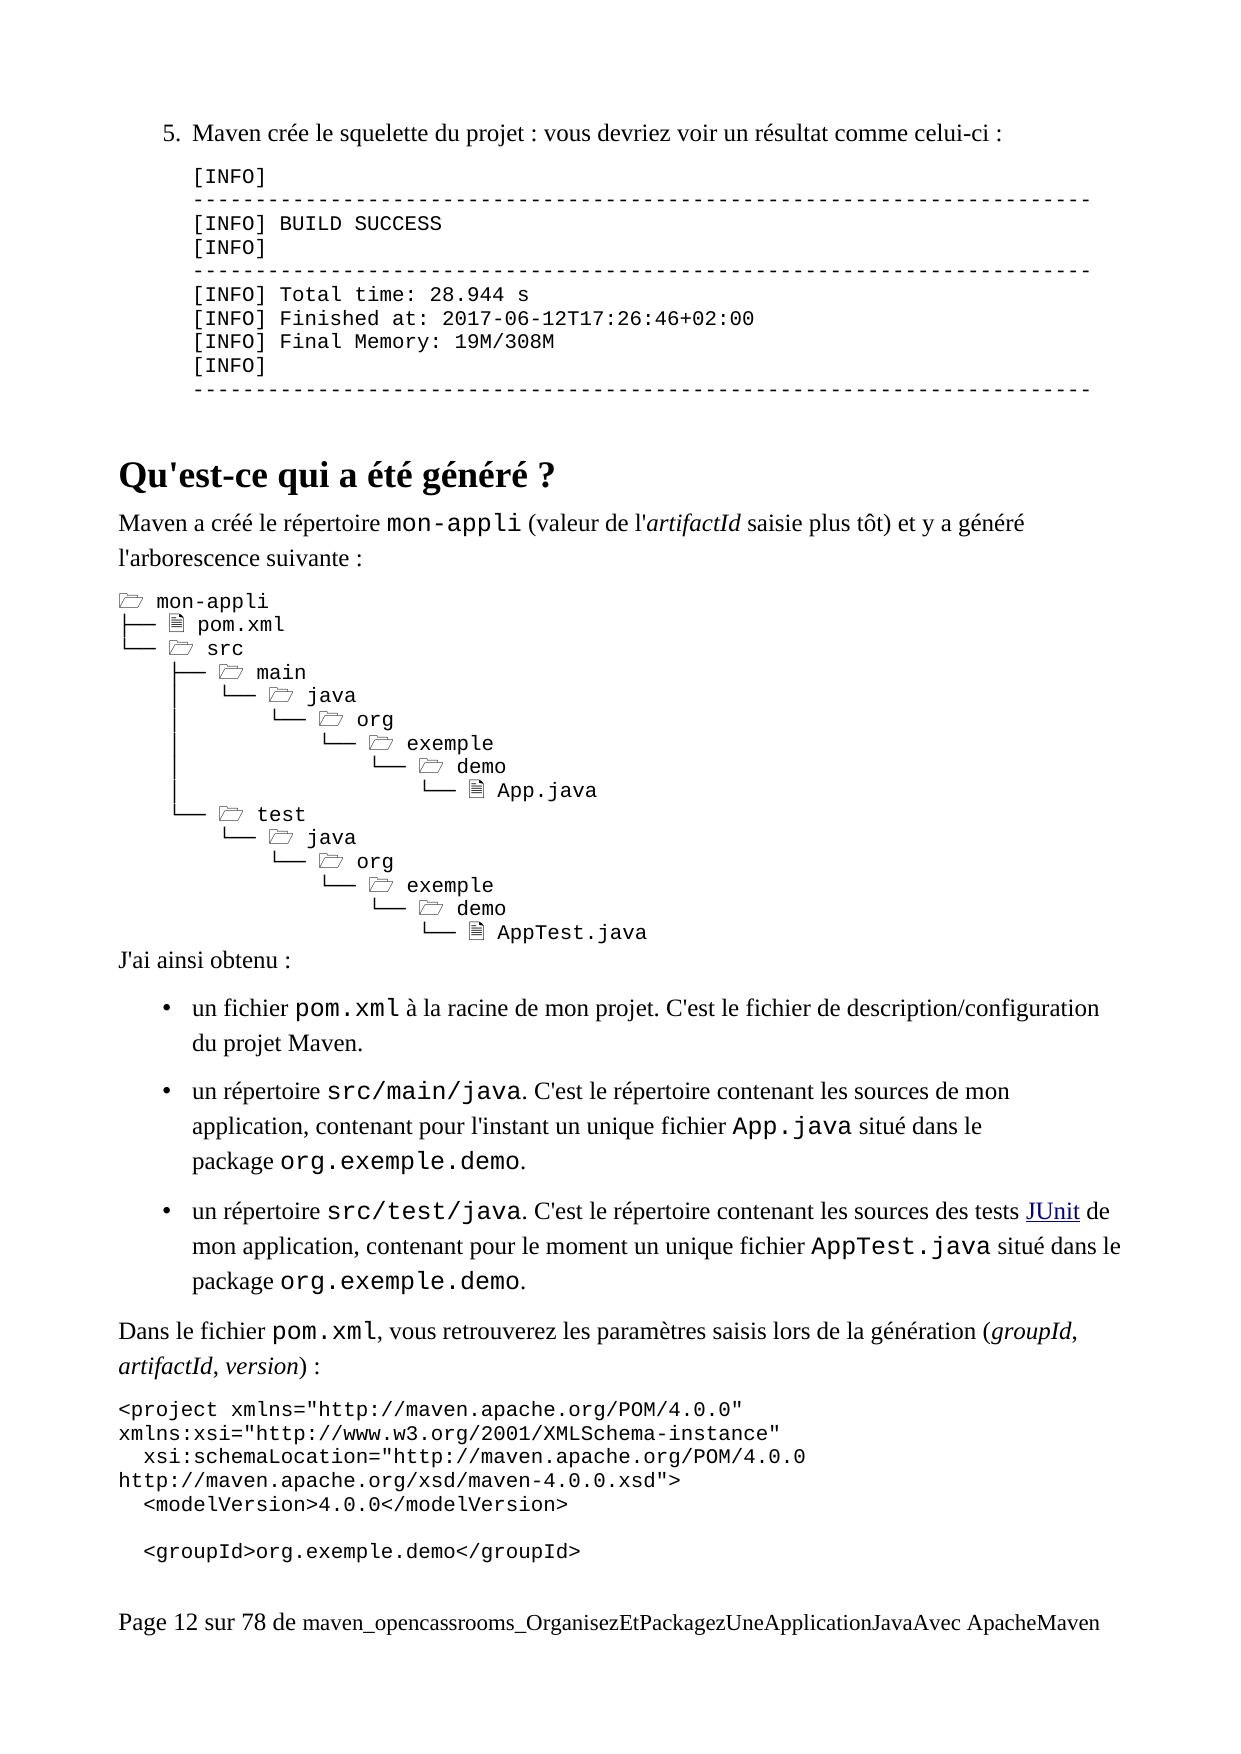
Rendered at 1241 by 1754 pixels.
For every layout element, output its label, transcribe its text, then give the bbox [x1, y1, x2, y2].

list un répertoire src/main/java. C'est le répertoire contenant les sources de mon application, contenant pour l'instant un unique fichier App.java situé dans le package org.exemple.demo. [162, 1076, 1122, 1177]
list [INFO] ------------------------------------------------------------------------ [162, 166, 1122, 213]
text │ └── 🗁 java [118, 685, 1122, 709]
text ├── 🗁 main [118, 662, 174, 685]
list un fichier pom.xml à la racine de mon projet. C'est le fichier de description/configuration du projet Maven. [162, 993, 1122, 1057]
text └── 🗎 AppTest.java [118, 922, 1122, 946]
text │ └── 🗁 org [118, 709, 1122, 733]
text │ └── 🗁 exemple [175, 733, 1122, 756]
text │ └── 🗁 demo [118, 756, 1122, 780]
text J'ai ainsi obtenu : [118, 946, 1122, 974]
text └── 🗁 exemple [118, 874, 1122, 898]
subtitle Qu'est-ce qui a été généré ? [118, 452, 1122, 496]
text ├── 🗎 pom.xml [118, 614, 1122, 638]
text └── 🗁 java [118, 827, 1122, 851]
list [INFO] ------------------------------------------------------------------------ [162, 237, 1122, 284]
text └── 🗁 test [118, 804, 1122, 827]
list un répertoire src/test/java. C'est le répertoire contenant les sources des tests JUnit de mon application, contenant pour le moment un unique fichier AppTest.java situé dans le package org.exemple.demo. [162, 1196, 1122, 1297]
text │ └── 🗁 exemple [118, 733, 174, 756]
list [INFO] ------------------------------------------------------------------------ [162, 355, 1122, 402]
list [INFO] Final Memory: 19M/308M [162, 331, 1122, 355]
text Dans le fichier pom.xml, vous retrouverez les paramètres saisis lors de la génération (groupId, artifactId, version) : [118, 1316, 1122, 1380]
text <groupId>org.exemple.demo</groupId> [118, 1541, 1122, 1564]
text └── 🗁 org [118, 851, 1122, 874]
text <modelVersion>4.0.0</modelVersion> [118, 1493, 1122, 1517]
text xsi:schemaLocation="http://maven.apache.org/POM/4.0.0 http://maven.apache.org/xsd/maven-4.0.0.xsd"> [118, 1446, 1122, 1493]
text ├── 🗁 main [175, 662, 1122, 685]
text └── 🗁 src [118, 638, 1122, 662]
text └── 🗁 demo [118, 898, 1122, 922]
list [INFO] Finished at: 2017-06-12T17:26:46+02:00 [162, 308, 1122, 331]
text <project xmlns="http://maven.apache.org/POM/4.0.0" xmlns:xsi="http://www.w3.org/2001/XMLSchema-instance" [118, 1399, 1122, 1446]
list [INFO] Total time: 28.944 s [162, 284, 1122, 308]
text │ └── 🗎 App.java [118, 780, 1122, 804]
text 🗁 mon-appli [118, 591, 1122, 614]
list [INFO] BUILD SUCCESS [162, 213, 1122, 237]
text Maven a créé le répertoire mon-appli (valeur de l'artifactId saisie plus tôt) et y a généré l'arborescence suivante : [118, 508, 1122, 572]
list Maven crée le squelette du projet : vous devriez voir un résultat comme celui-ci : [162, 118, 1122, 147]
